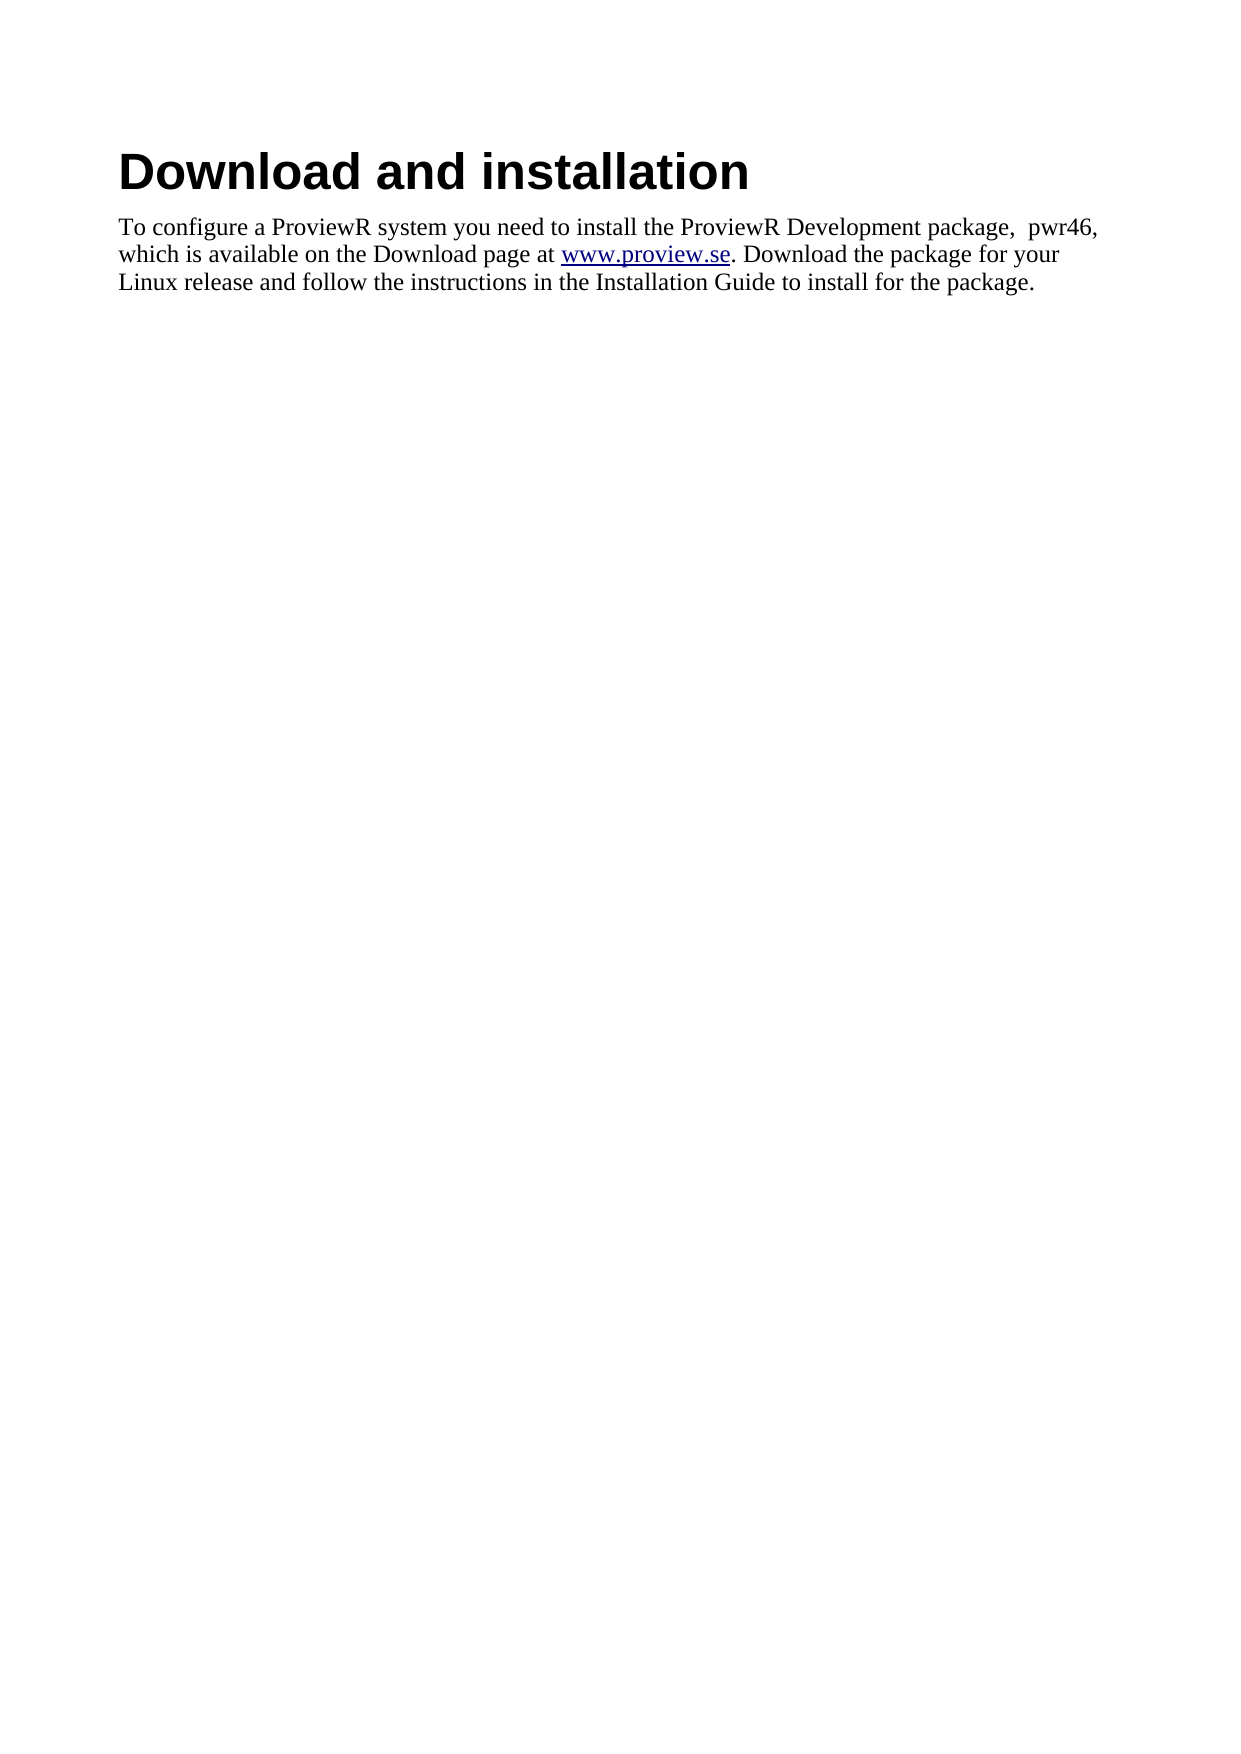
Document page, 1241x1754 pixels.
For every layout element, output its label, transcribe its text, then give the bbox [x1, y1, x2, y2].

subtitle Download and installation [118, 143, 1122, 200]
text To configure a ProviewR system you need to install the ProviewR Development package, pwr46, which is available on the Download page at www.proview.se. Download the package for your Linux release and follow the instructions in the Installation Guide to install for the package. [118, 213, 1122, 296]
